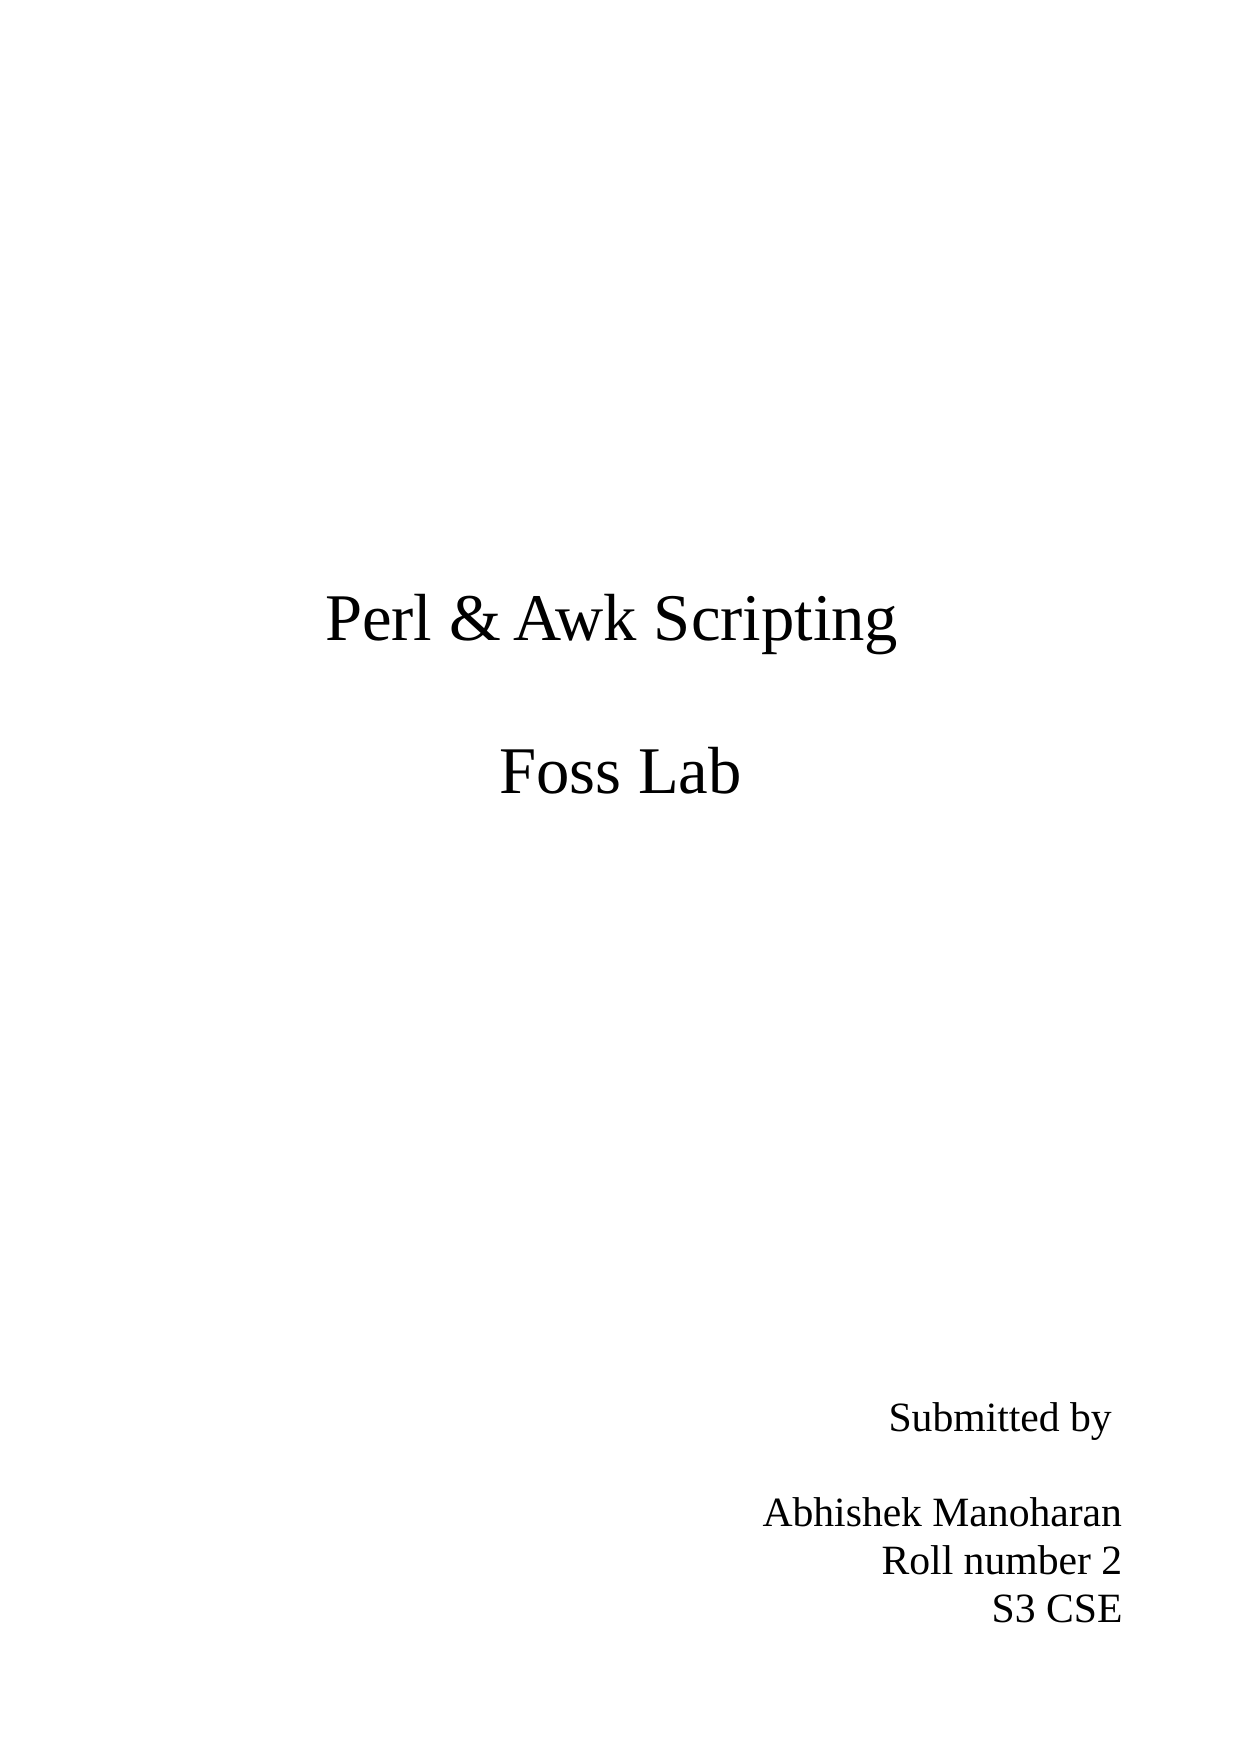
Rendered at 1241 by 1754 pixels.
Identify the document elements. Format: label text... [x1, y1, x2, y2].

text Foss Lab [118, 731, 1122, 808]
text Submitted by [118, 1392, 1122, 1440]
text Perl & Awk Scripting [118, 578, 1122, 655]
text Roll number 2 [118, 1536, 1122, 1584]
text Abhishek Manoharan [118, 1488, 1122, 1536]
text S3 CSE [118, 1584, 1122, 1632]
